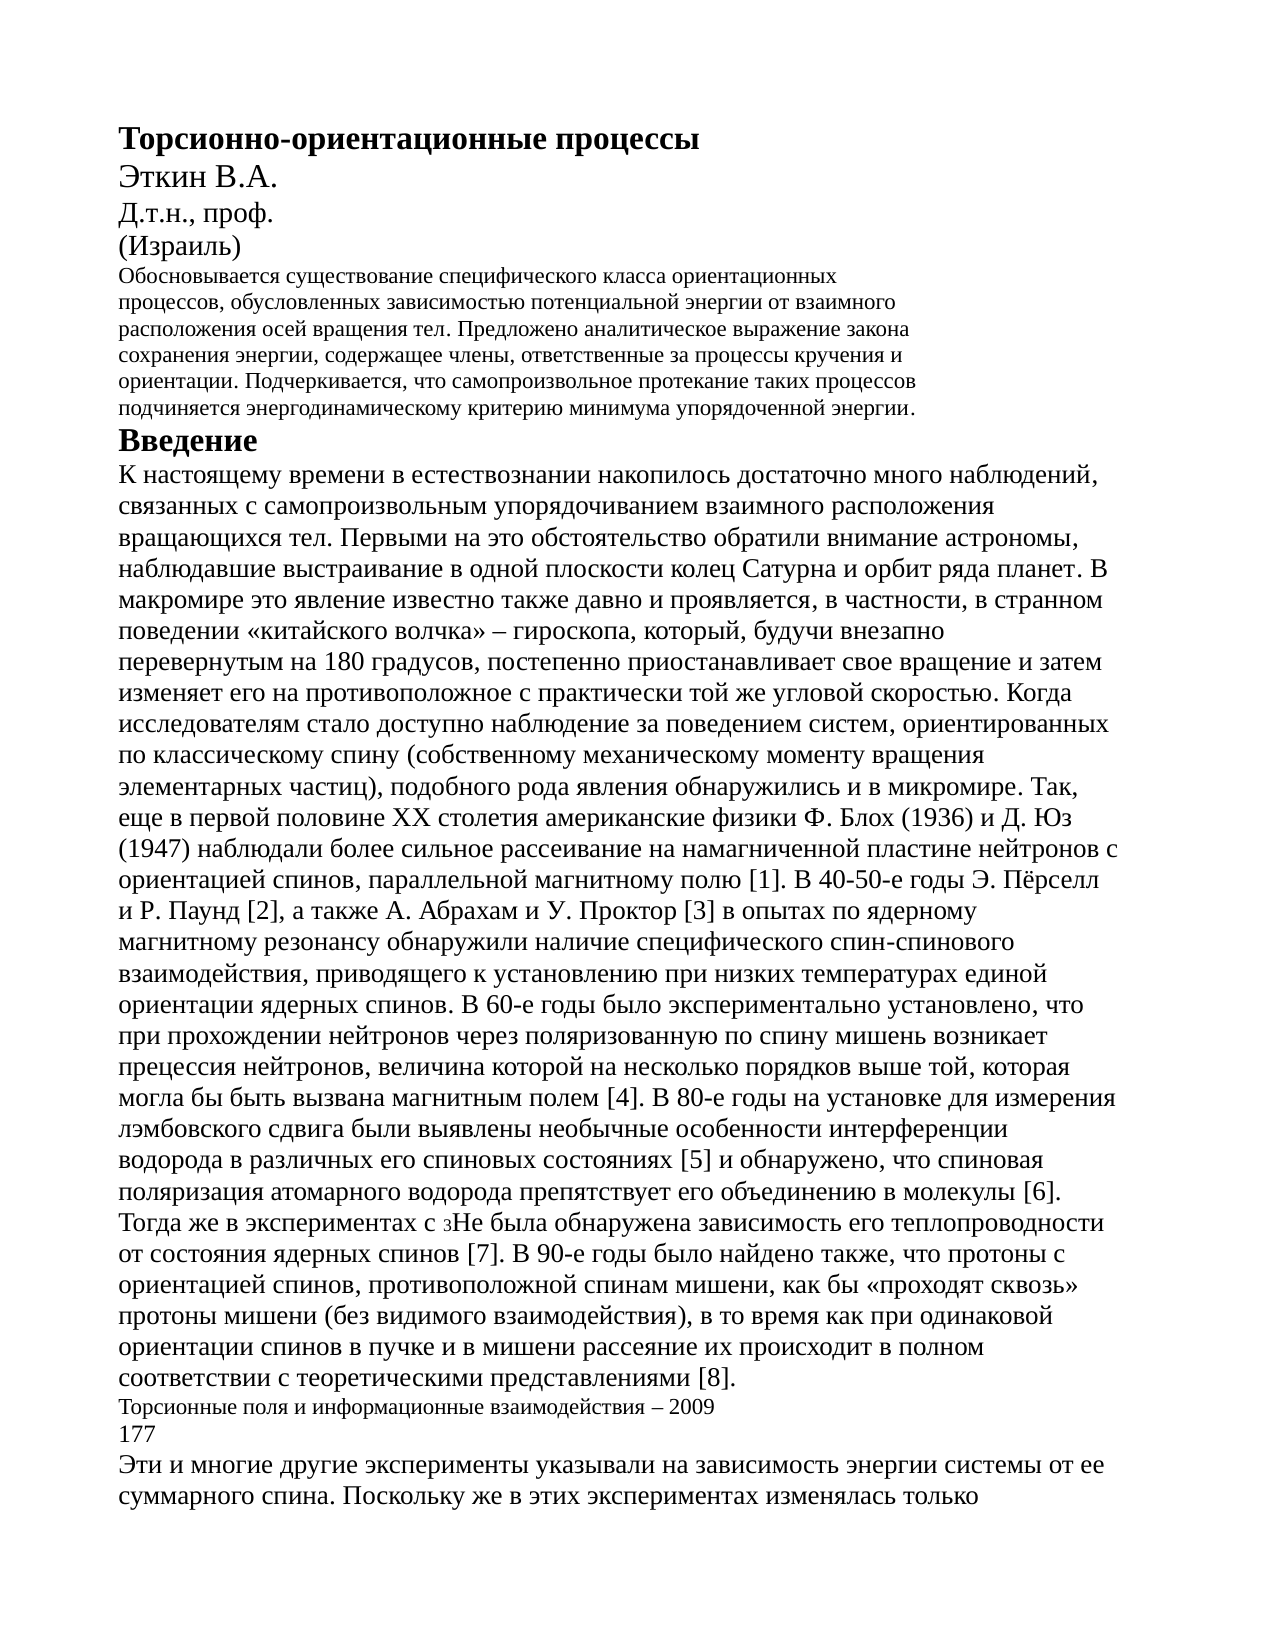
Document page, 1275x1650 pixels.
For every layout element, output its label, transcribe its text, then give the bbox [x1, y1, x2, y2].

text по классическому спину (собственному механическому моменту вращения [118, 739, 1157, 770]
text наблюдавшие выстраивание в одной плоскости колец Сатурна и орбит ряда планет. В [118, 552, 1157, 583]
text исследователям стало доступно наблюдение за поведением систем, ориентированных [118, 707, 1157, 739]
text Торсионно-ориентационные процессы [118, 118, 1157, 156]
text поведении «китайского волчка» – гироскопа, который, будучи внезапно [118, 614, 1157, 645]
text водорода в различных его спиновых состояниях [5] и обнаружено, что спиновая [118, 1143, 1157, 1175]
text суммарного спина. Поскольку же в этих экспериментах изменялась только [118, 1479, 1157, 1510]
text Эткин В.А. [118, 156, 1157, 195]
text ориентацией спинов, параллельной магнитному полю [1]. В 40-50-е годы Э. Пёрселл [118, 863, 1157, 894]
text и Р. Паунд [2], а также А. Абрахам и У. Проктор [3] в опытах по ядерному [118, 894, 1157, 926]
text ориентации ядерных спинов. В 60-е годы было экспериментально установлено, что [118, 988, 1157, 1019]
text процессов, обусловленных зависимостью потенциальной энергии от взаимного [118, 288, 1157, 314]
text могла бы быть вызвана магнитным полем [4]. В 80-е годы на установке для измерения [118, 1081, 1157, 1112]
text 177 [118, 1419, 1157, 1448]
text элементарных частиц), подобного рода явления обнаружились и в микромире. Так, [118, 770, 1157, 801]
text сохранения энергии, содержащее члены, ответственные за процессы кручения и [118, 341, 1157, 367]
text соответствии с теоретическими представлениями [8]. [118, 1362, 1157, 1393]
text еще в первой половине ХХ столетия американские физики Ф. Блох (1936) и Д. Юз [118, 801, 1157, 832]
text прецессия нейтронов, величина которой на несколько порядков выше той, которая [118, 1050, 1157, 1081]
text подчиняется энергодинамическому критерию минимума упорядоченной энергии. [118, 394, 1157, 420]
text вращающихся тел. Первыми на это обстоятельство обратили внимание астрономы, [118, 521, 1157, 552]
text Тогда же в экспериментах с 3Не была обнаружена зависимость его теплопроводности [118, 1206, 1157, 1237]
text взаимодействия, приводящего к установлению при низких температурах единой [118, 957, 1157, 988]
text Д.т.н., проф. [118, 195, 1157, 228]
text ориентации спинов в пучке и в мишени рассеяние их происходит в полном [118, 1330, 1157, 1362]
text перевернутым на 180 градусов, постепенно приостанавливает свое вращение и затем [118, 645, 1157, 676]
text поляризация атомарного водорода препятствует его объединению в молекулы [6]. [118, 1175, 1157, 1206]
text Обосновывается существование специфического класса ориентационных [118, 262, 1157, 288]
text магнитному резонансу обнаружили наличие специфического спин-спинового [118, 926, 1157, 957]
text (Израиль) [118, 228, 1157, 262]
text расположения осей вращения тел. Предложено аналитическое выражение закона [118, 314, 1157, 341]
text Торсионные поля и информационные взаимодействия – 2009 [118, 1393, 1157, 1419]
text макромире это явление известно также давно и проявляется, в частности, в странном [118, 583, 1157, 614]
text протоны мишени (без видимого взаимодействия), в то время как при одинаковой [118, 1299, 1157, 1330]
text ориентации. Подчеркивается, что самопроизвольное протекание таких процессов [118, 367, 1157, 394]
text изменяет его на противоположное с практически той же угловой скоростью. Когда [118, 676, 1157, 707]
text (1947) наблюдали более сильное рассеивание на намагниченной пластине нейтронов с [118, 832, 1157, 863]
text связанных с самопроизвольным упорядочиванием взаимного расположения [118, 489, 1157, 521]
text от состояния ядерных спинов [7]. В 90-е годы было найдено также, что протоны с [118, 1237, 1157, 1268]
text лэмбовского сдвига были выявлены необычные особенности интерференции [118, 1112, 1157, 1143]
text К настоящему времени в естествознании накопилось достаточно много наблюдений, [118, 458, 1157, 489]
text Введение [118, 420, 1157, 458]
text Эти и многие другие эксперименты указывали на зависимость энергии системы от ее [118, 1448, 1157, 1479]
text при прохождении нейтронов через поляризованную по спину мишень возникает [118, 1019, 1157, 1050]
text ориентацией спинов, противоположной спинам мишени, как бы «проходят сквозь» [118, 1268, 1157, 1299]
